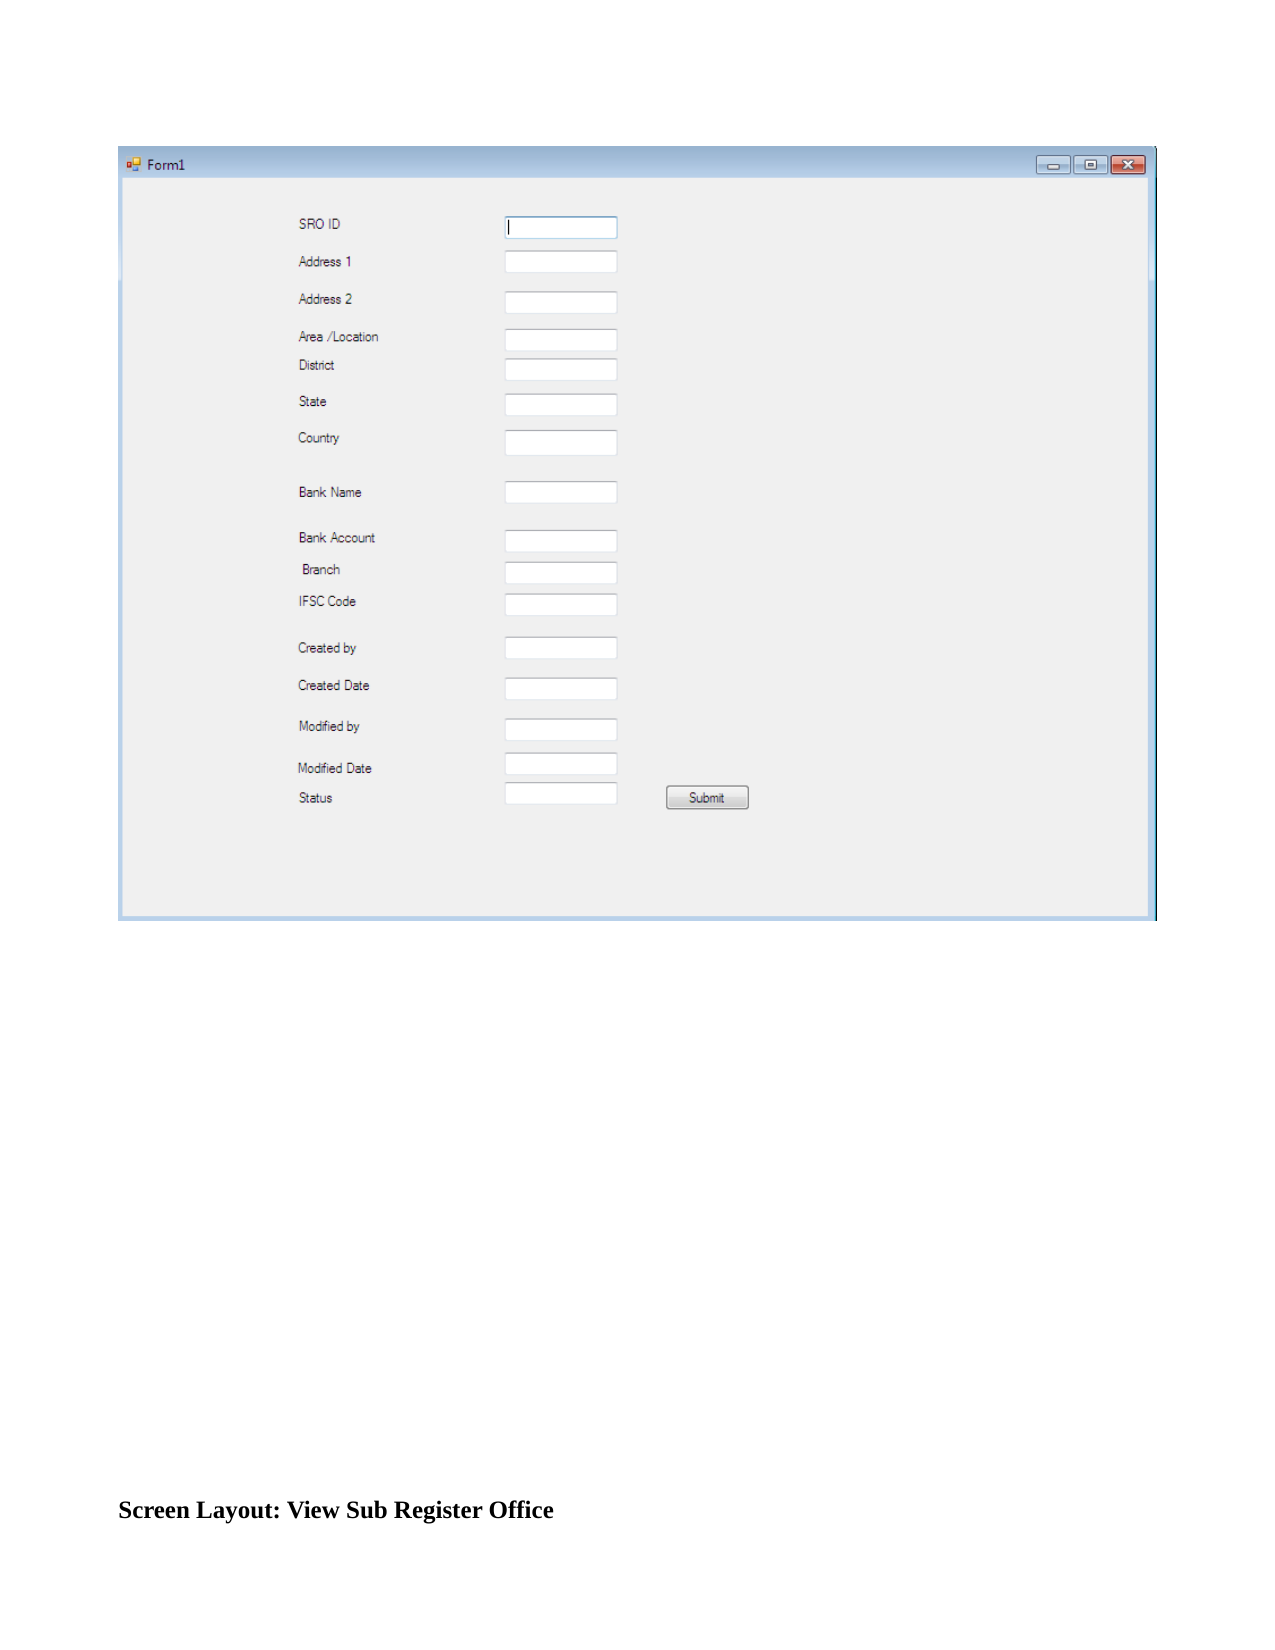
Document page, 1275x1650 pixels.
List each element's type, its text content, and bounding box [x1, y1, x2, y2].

text Screen Layout: View Sub Register Office [118, 1495, 1157, 1524]
